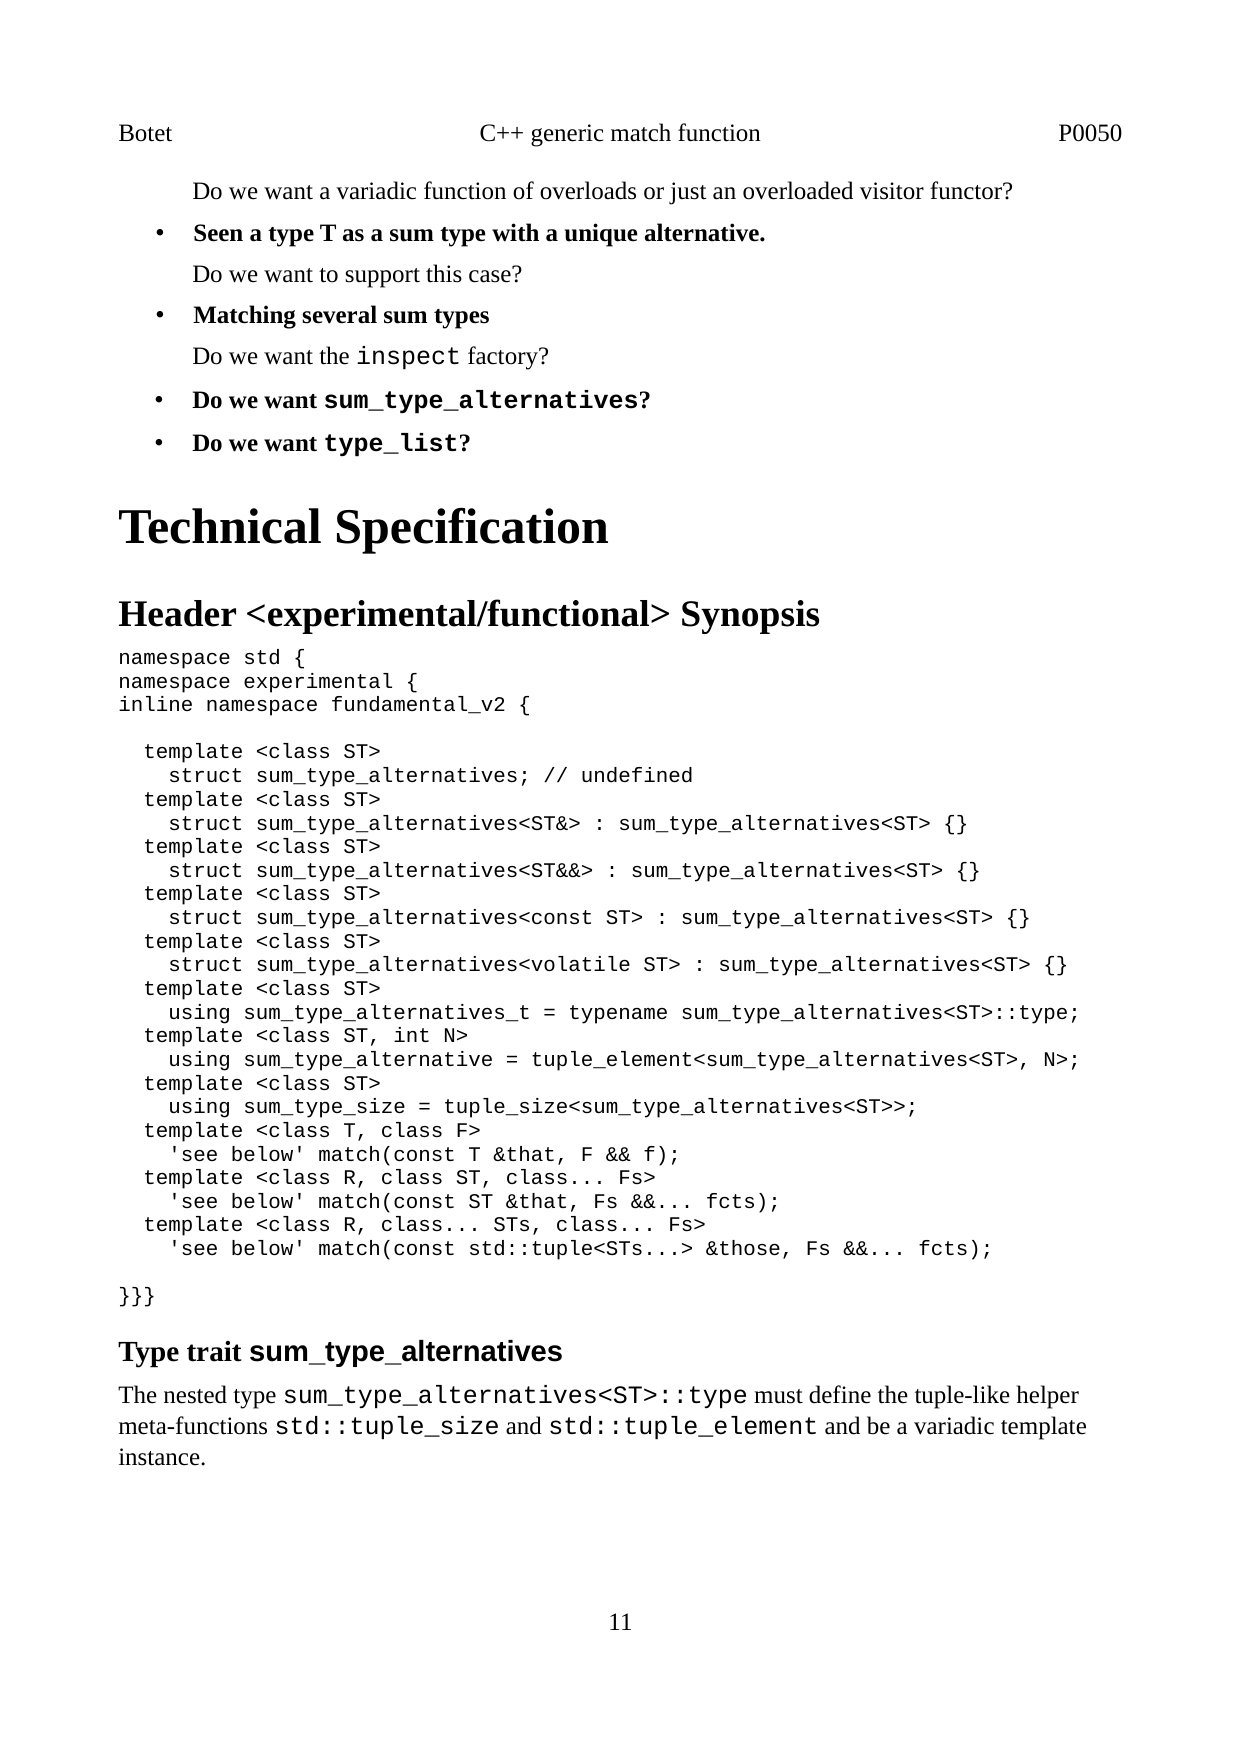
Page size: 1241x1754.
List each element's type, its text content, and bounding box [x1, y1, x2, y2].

list Matching several sum types [156, 300, 1122, 329]
text template <class ST> [118, 1073, 1122, 1096]
text struct sum_type_alternatives; // undefined [118, 765, 1122, 789]
text 'see below' match(const std::tuple<STs...> &those, Fs &&... fcts); [118, 1238, 1122, 1262]
text template <class ST> [118, 789, 1122, 812]
text The nested type sum_type_alternatives<ST>::type must define the tuple-like helper meta-functions std::tuple_size and std::tuple_element and be a variadic template instance. [118, 1380, 1122, 1471]
subtitle Type trait sum_type_alternatives [118, 1334, 1122, 1368]
text using sum_type_alternatives_t = typename sum_type_alternatives<ST>::type; [118, 1002, 1122, 1025]
text struct sum_type_alternatives<volatile ST> : sum_type_alternatives<ST> {} [118, 954, 1122, 978]
text template <class ST> [118, 883, 1122, 907]
text template <class ST> [118, 978, 1122, 1002]
text struct sum_type_alternatives<const ST> : sum_type_alternatives<ST> {} [118, 907, 1122, 931]
text using sum_type_size = tuple_size<sum_type_alternatives<ST>>; [118, 1096, 1122, 1120]
subtitle Header <experimental/functional> Synopsis [118, 591, 1122, 634]
text namespace std { [118, 647, 1122, 671]
text template <class ST> [118, 742, 1122, 765]
text Do we want a variadic function of overloads or just an overloaded visitor functor? [192, 176, 1122, 205]
text template <class T, class F> [118, 1120, 1122, 1143]
text template <class ST> [118, 836, 1122, 860]
text Do we want to support this case? [118, 259, 1122, 288]
text struct sum_type_alternatives<ST&&> : sum_type_alternatives<ST> {} [118, 860, 1122, 883]
text }}} [118, 1285, 1122, 1309]
text template <class ST, int N> [118, 1025, 1122, 1049]
text 'see below' match(const ST &that, Fs &&... fcts); [118, 1191, 1122, 1214]
text using sum_type_alternative = tuple_element<sum_type_alternatives<ST>, N>; [118, 1049, 1122, 1073]
text template <class ST> [118, 931, 1122, 954]
list Do we want type_list? [154, 428, 1122, 459]
text 'see below' match(const T &that, F && f); [118, 1143, 1122, 1167]
text template <class R, class... STs, class... Fs> [118, 1214, 1122, 1238]
subtitle Technical Specification [118, 496, 1122, 554]
text namespace experimental { [118, 671, 1122, 694]
list Do we want sum_type_alternatives? [154, 385, 1122, 416]
text Do we want the inspect factory? [192, 341, 1122, 372]
text template <class R, class ST, class... Fs> [118, 1167, 1122, 1191]
text inline namespace fundamental_v2 { [118, 694, 1122, 718]
text struct sum_type_alternatives<ST&> : sum_type_alternatives<ST> {} [118, 812, 1122, 836]
list Seen a type T as a sum type with a unique alternative. [156, 218, 1122, 246]
